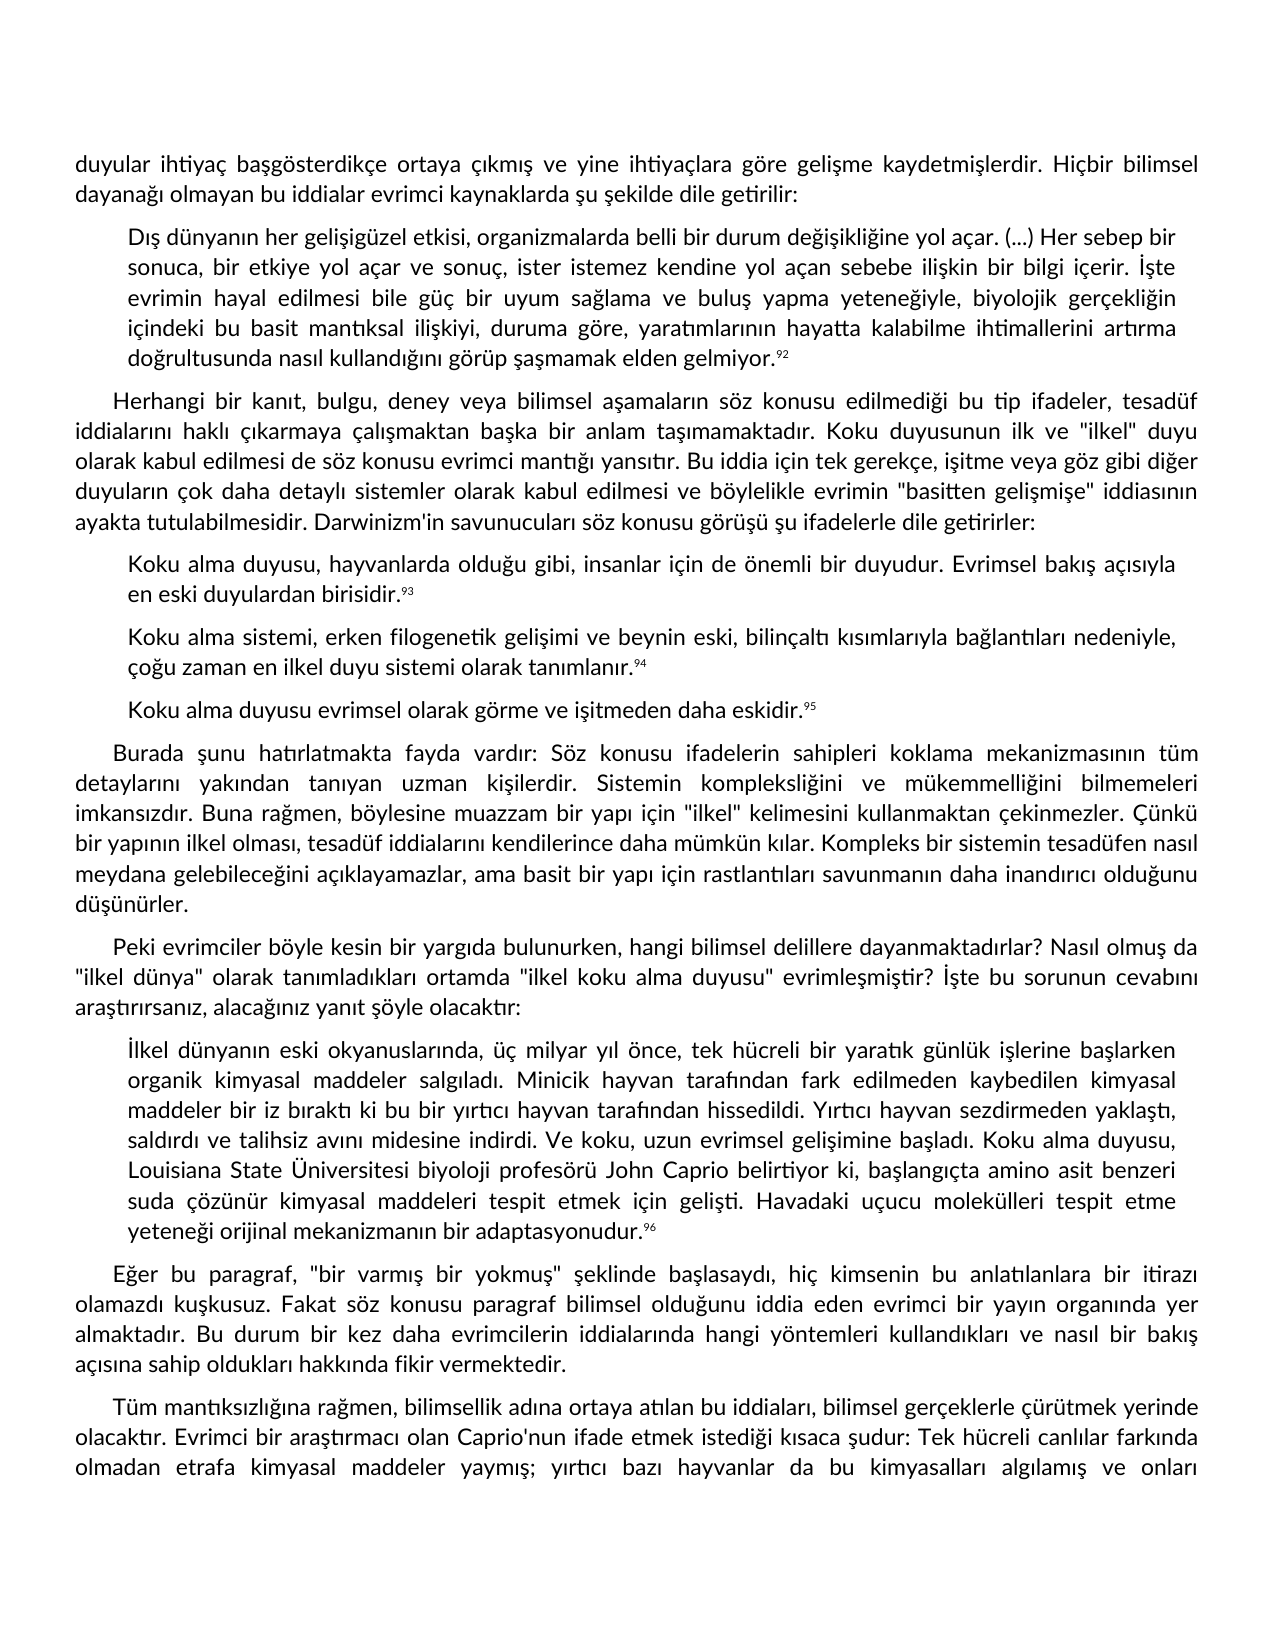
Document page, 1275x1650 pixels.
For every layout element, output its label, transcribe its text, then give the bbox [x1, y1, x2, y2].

text Tüm mantıksızlığına rağmen, bilimsellik adına ortaya atılan bu iddiaları, bilimsel gerçeklerle çürütmek yerinde olacaktır. Evrimci bir araştırmacı olan Caprio'nun ifade etmek istediği kısaca şudur: Tek hücreli canlılar farkında olmadan etrafa kimyasal maddeler yaymış; yırtıcı bazı hayvanlar da bu kimyasalları algılamış ve onları [75, 1393, 1200, 1481]
text Koku alma duyusu, hayvanlarda olduğu gibi, insanlar için de önemli bir duyudur. Evrimsel bakış açısıyla en eski duyulardan birisidir.93 [127, 550, 1177, 608]
text Koku alma sistemi, erken filogenetik gelişimi ve beynin eski, bilinçaltı kısımlarıyla bağlantıları nedeniyle, çoğu zaman en ilkel duyu sistemi olarak tanımlanır.94 [127, 623, 1177, 681]
text İlkel dünyanın eski okyanuslarında, üç milyar yıl önce, tek hücreli bir yaratık günlük işlerine başlarken organik kimyasal maddeler salgıladı. Minicik hayvan tarafından fark edilmeden kaybedilen kimyasal maddeler bir iz bıraktı ki bu bir yırtıcı hayvan tarafından hissedildi. Yırtıcı hayvan sezdirmeden yaklaştı, saldırdı ve talihsiz avını midesine indirdi. Ve koku, uzun evrimsel gelişimine başladı. Koku alma duyusu, Louisiana State Üniversitesi biyoloji profesörü John Caprio belirtiyor ki, başlangıçta amino asit benzeri suda çözünür kimyasal maddeleri tespit etmek için gelişti. Havadaki uçucu molekülleri tespit etme yeteneği orijinal mekanizmanın bir adaptasyonudur.96 [127, 1035, 1177, 1244]
text Peki evrimciler böyle kesin bir yargıda bulunurken, hangi bilimsel delillere dayanmaktadırlar? Nasıl olmuş da "ilkel dünya" olarak tanımladıkları ortamda "ilkel koku alma duyusu" evrimleşmiştir? İşte bu sorunun cevabını araştırırsanız, alacağınız yanıt şöyle olacaktır: [75, 932, 1200, 1020]
text Dış dünyanın her gelişigüzel etkisi, organizmalarda belli bir durum değişikliğine yol açar. (...) Her sebep bir sonuca, bir etkiye yol açar ve sonuç, ister istemez kendine yol açan sebebe ilişkin bir bilgi içerir. İşte evrimin hayal edilmesi bile güç bir uyum sağlama ve buluş yapma yeteneğiyle, biyolojik gerçekliğin içindeki bu basit mantıksal ilişkiyi, duruma göre, yaratımlarının hayatta kalabilme ihtimallerini artırma doğrultusunda nasıl kullandığını görüp şaşmamak elden gelmiyor.92 [127, 223, 1177, 371]
text Burada şunu hatırlatmakta fayda vardır: Söz konusu ifadelerin sahipleri koklama mekanizmasının tüm detaylarını yakından tanıyan uzman kişilerdir. Sistemin kompleksliğini ve mükemmelliğini bilmemeleri imkansızdır. Buna rağmen, böylesine muazzam bir yapı için "ilkel" kelimesini kullanmaktan çekinmezler. Çünkü bir yapının ilkel olması, tesadüf iddialarını kendilerince daha mümkün kılar. Kompleks bir sistemin tesadüfen nasıl meydana gelebileceğini açıklayamazlar, ama basit bir yapı için rastlantıları savunmanın daha inandırıcı olduğunu düşünürler. [75, 738, 1200, 917]
text Koku alma duyusu evrimsel olarak görme ve işitmeden daha eskidir.95 [127, 696, 1177, 723]
text Herhangi bir kanıt, bulgu, deney veya bilimsel aşamaların söz konusu edilmediği bu tip ifadeler, tesadüf iddialarını haklı çıkarmaya çalışmaktan başka bir anlam taşımamaktadır. Koku duyusunun ilk ve "ilkel" duyu olarak kabul edilmesi de söz konusu evrimci mantığı yansıtır. Bu iddia için tek gerekçe, işitme veya göz gibi diğer duyuların çok daha detaylı sistemler olarak kabul edilmesi ve böylelikle evrimin "basitten gelişmişe" iddiasının ayakta tutulabilmesidir. Darwinizm'in savunucuları söz konusu görüşü şu ifadelerle dile getirirler: [75, 386, 1200, 535]
text Eğer bu paragraf, "bir varmış bir yokmuş" şeklinde başlasaydı, hiç kimsenin bu anlatılanlara bir itirazı olamazdı kuşkusuz. Fakat söz konusu paragraf bilimsel olduğunu iddia eden evrimci bir yayın organında yer almaktadır. Bu durum bir kez daha evrimcilerin iddialarında hangi yöntemleri kullandıkları ve nasıl bir bakış açısına sahip oldukları hakkında fikir vermektedir. [75, 1259, 1200, 1377]
text duyular ihtiyaç başgösterdikçe ortaya çıkmış ve yine ihtiyaçlara göre gelişme kaydetmişlerdir. Hiçbir bilimsel dayanağı olmayan bu iddialar evrimci kaynaklarda şu şekilde dile getirilir: [75, 150, 1200, 208]
